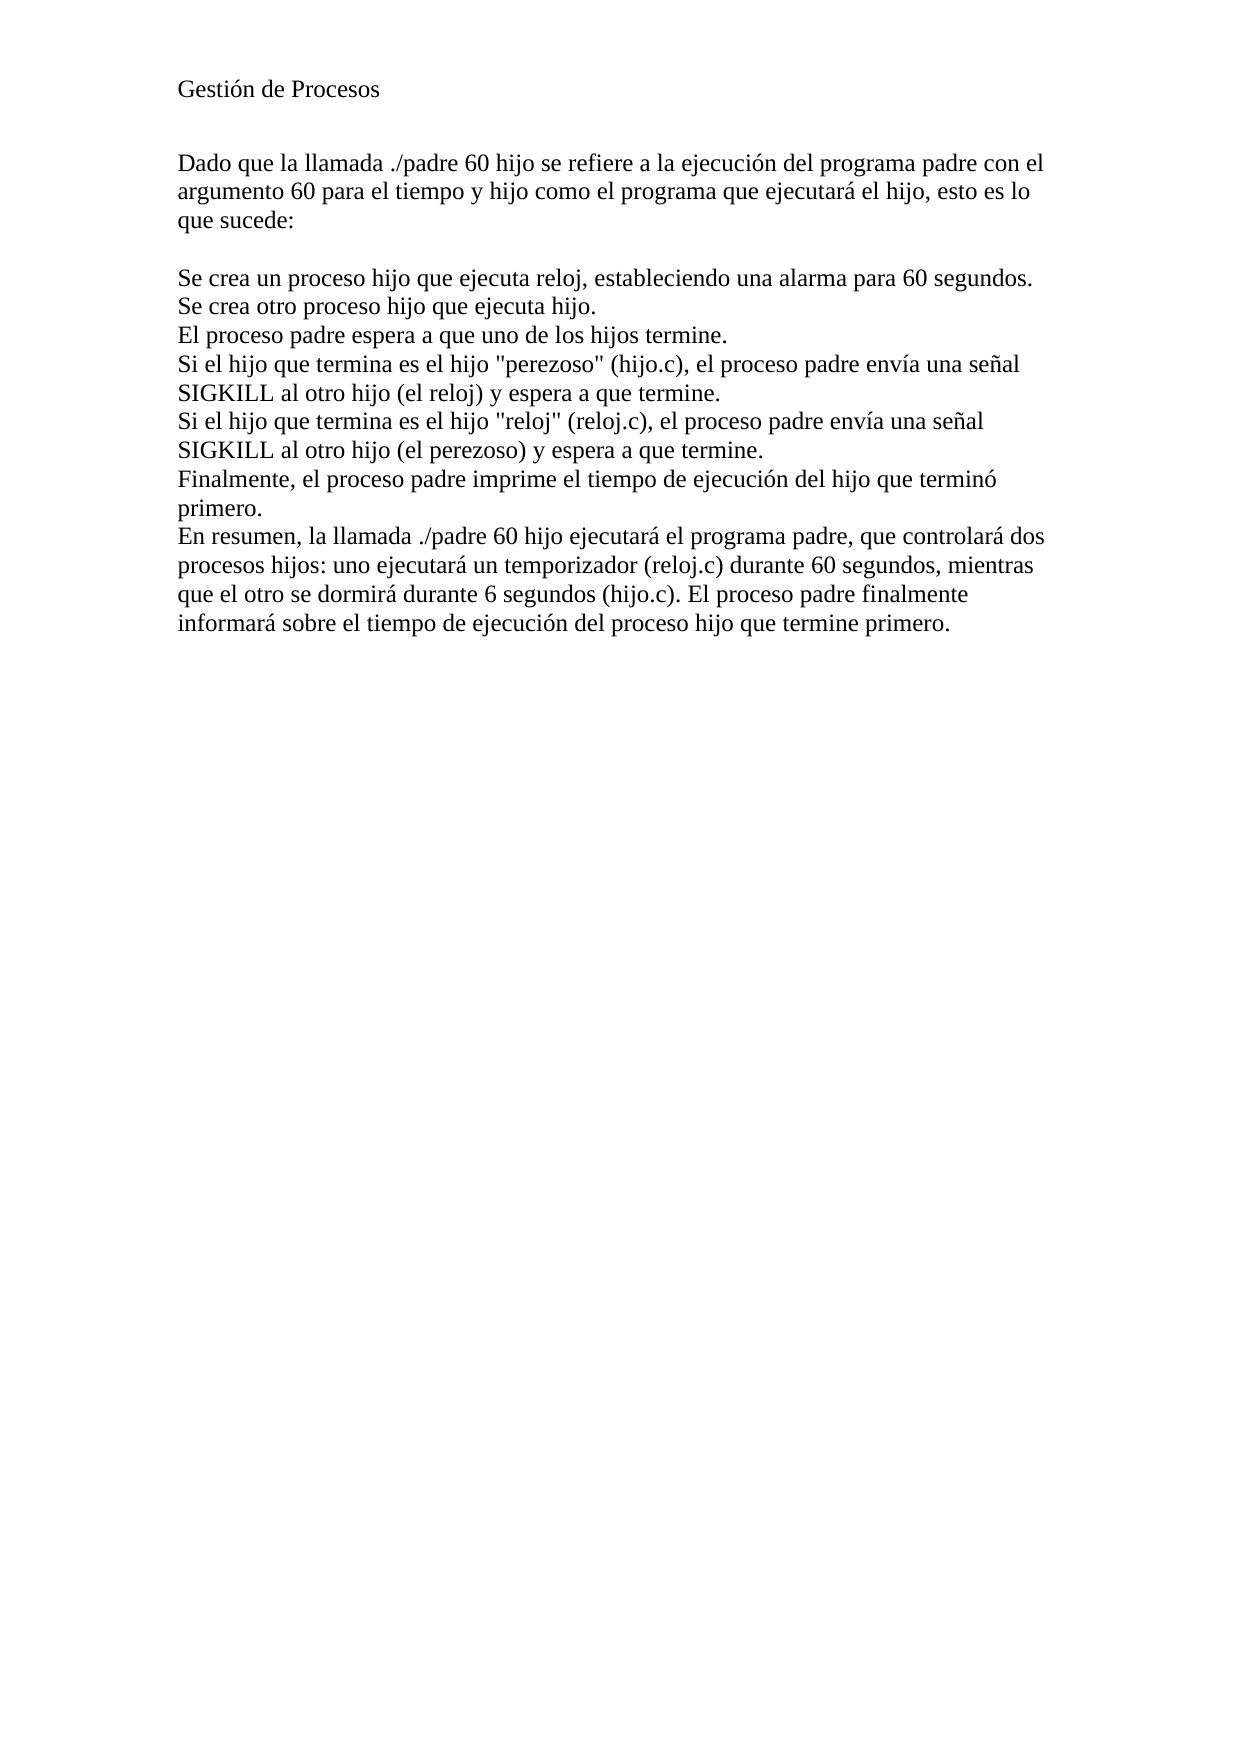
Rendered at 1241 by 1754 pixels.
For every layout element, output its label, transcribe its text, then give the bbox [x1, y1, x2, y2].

table_header Dado que la llamada ./padre 60 hijo se refiere a la ejecución del programa padre con el argumento 60 para el tiempo y hijo como el programa que ejecutará el hijo, esto es lo que sucede: Se crea un proceso hijo que ejecuta reloj, estableciendo una alarma para 60 segundos. Se crea otro proceso hijo que ejecuta hijo. El proceso padre espera a que uno de los hijos termine. Si el hijo que termina es el hijo "perezoso" (hijo.c), el proceso padre envía una señal SIGKILL al otro hijo (el reloj) y espera a que termine. Si el hijo que termina es el hijo "reloj" (reloj.c), el proceso padre envía una señal SIGKILL al otro hijo (el perezoso) y espera a que termine. Finalmente, el proceso padre imprime el tiempo de ejecución del hijo que terminó primero. En resumen, la llamada ./padre 60 hijo ejecutará el programa padre, que controlará dos procesos hijos: uno ejecutará un temporizador (reloj.c) durante 60 segundos, mientras que el otro se dormirá durante 6 segundos (hijo.c). El proceso padre finalmente informará sobre el tiempo de ejecución del proceso hijo que termine primero. [177, 148, 1063, 636]
